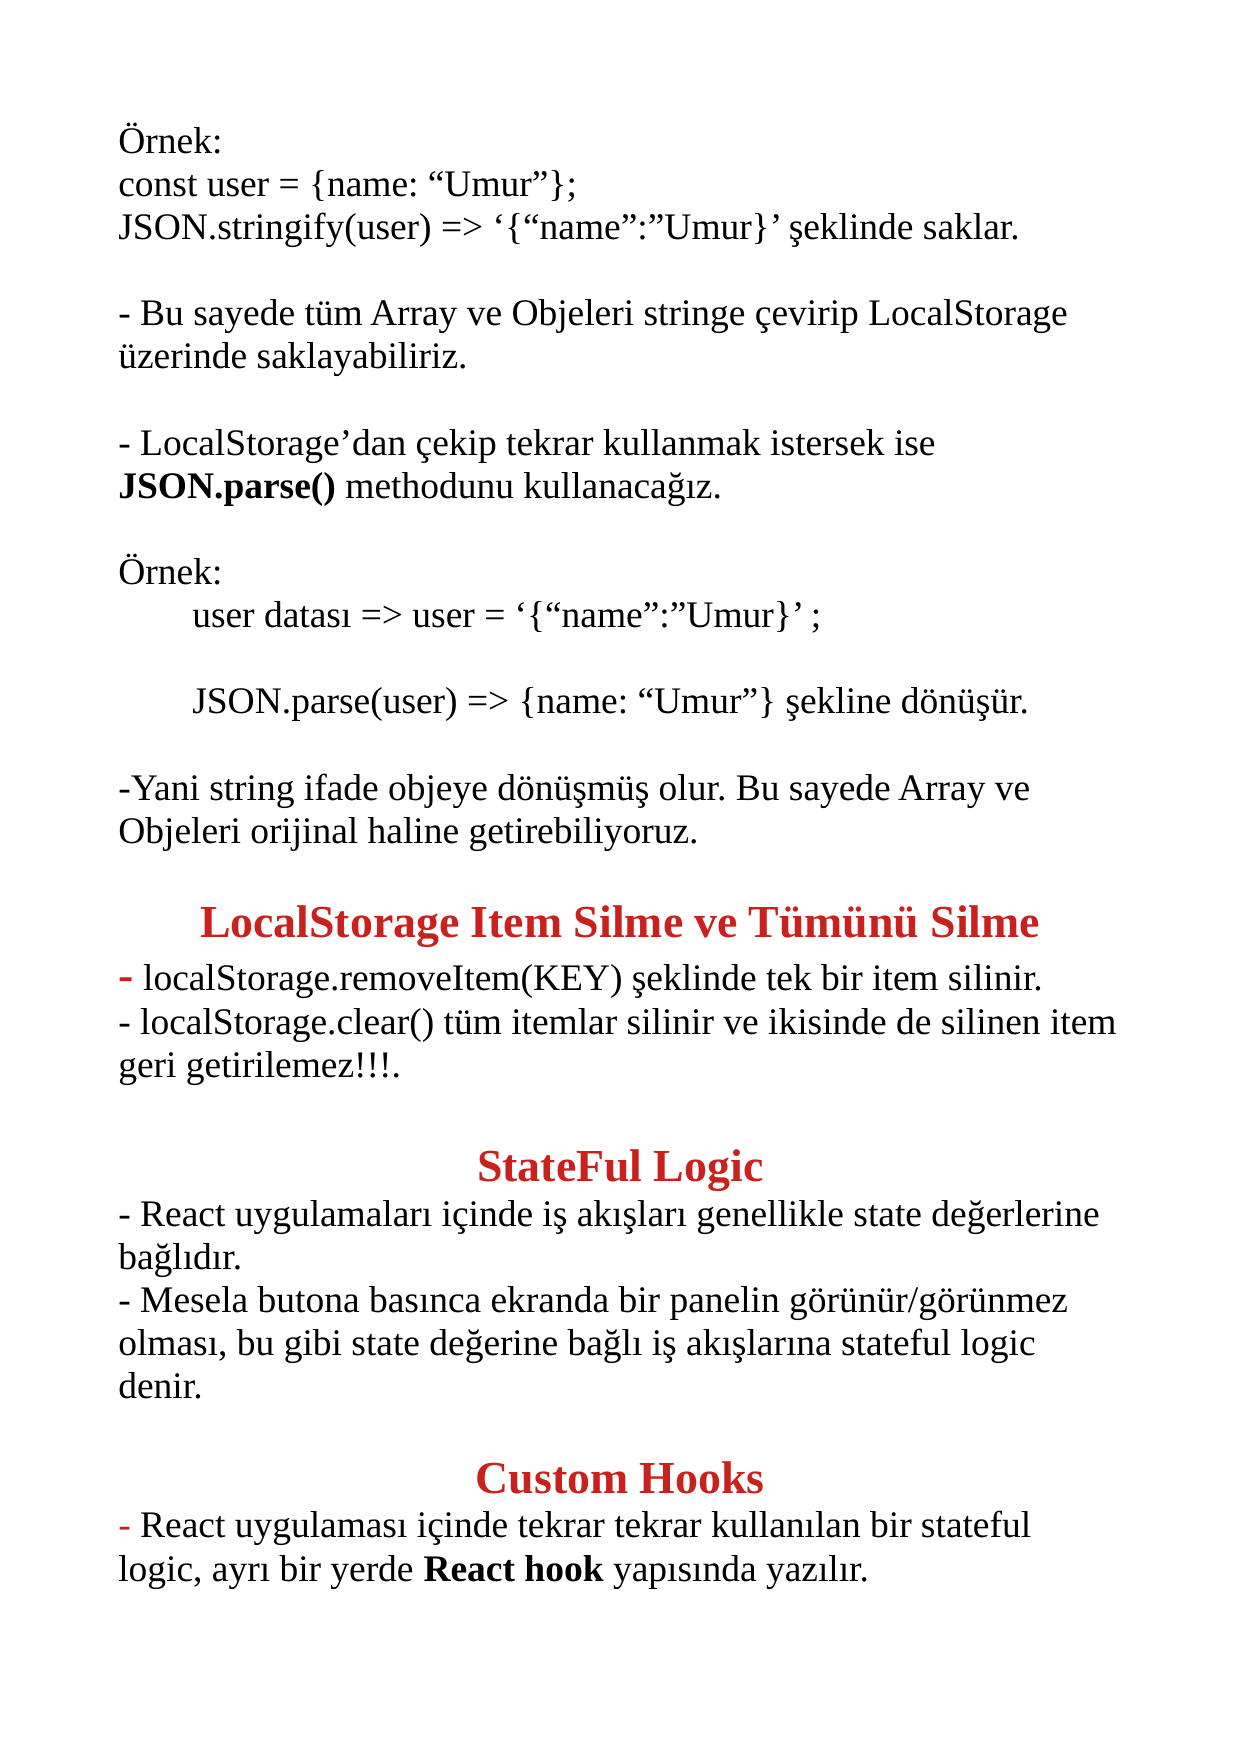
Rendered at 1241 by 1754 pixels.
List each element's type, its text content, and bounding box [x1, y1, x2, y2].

text - localStorage.clear() tüm itemlar silinir ve ikisinde de silinen item geri getirilemez!!!. [118, 1000, 1122, 1086]
text - Bu sayede tüm Array ve Objeleri stringe çevirip LocalStorage üzerinde saklayabiliriz. [118, 291, 1122, 377]
text - React uygulaması içinde tekrar tekrar kullanılan bir stateful logic, ayrı bir yerde React hook yapısında yazılır. [118, 1503, 1122, 1589]
text - Mesela butona basınca ekranda bir panelin görünür/görünmez olması, bu gibi state değerine bağlı iş akışlarına stateful logic denir. [118, 1278, 1122, 1407]
text StateFul Logic [118, 1139, 1122, 1191]
text - localStorage.removeItem(KEY) şeklinde tek bir item silinir. [118, 947, 1122, 1000]
text -Yani string ifade objeye dönüşmüş olur. Bu sayede Array ve Objeleri orijinal haline getirebiliyoruz. [118, 765, 1122, 851]
text Örnek: [118, 549, 1122, 592]
text const user = {name: “Umur”}; [118, 161, 1122, 204]
text Custom Hooks [118, 1450, 1122, 1503]
text Örnek: [118, 118, 1122, 161]
text user datası => user = ‘{“name”:”Umur}’ ; [118, 592, 1122, 636]
text JSON.parse(user) => {name: “Umur”} şekline dönüşür. [118, 679, 1122, 722]
text LocalStorage Item Silme ve Tümünü Silme [118, 894, 1122, 947]
text - React uygulamaları içinde iş akışları genellikle state değerlerine bağlıdır. [118, 1191, 1122, 1278]
text JSON.stringify(user) => ‘{“name”:”Umur}’ şeklinde saklar. [118, 204, 1122, 247]
text - LocalStorage’dan çekip tekrar kullanmak istersek ise JSON.parse() methodunu kullanacağız. [118, 420, 1122, 506]
